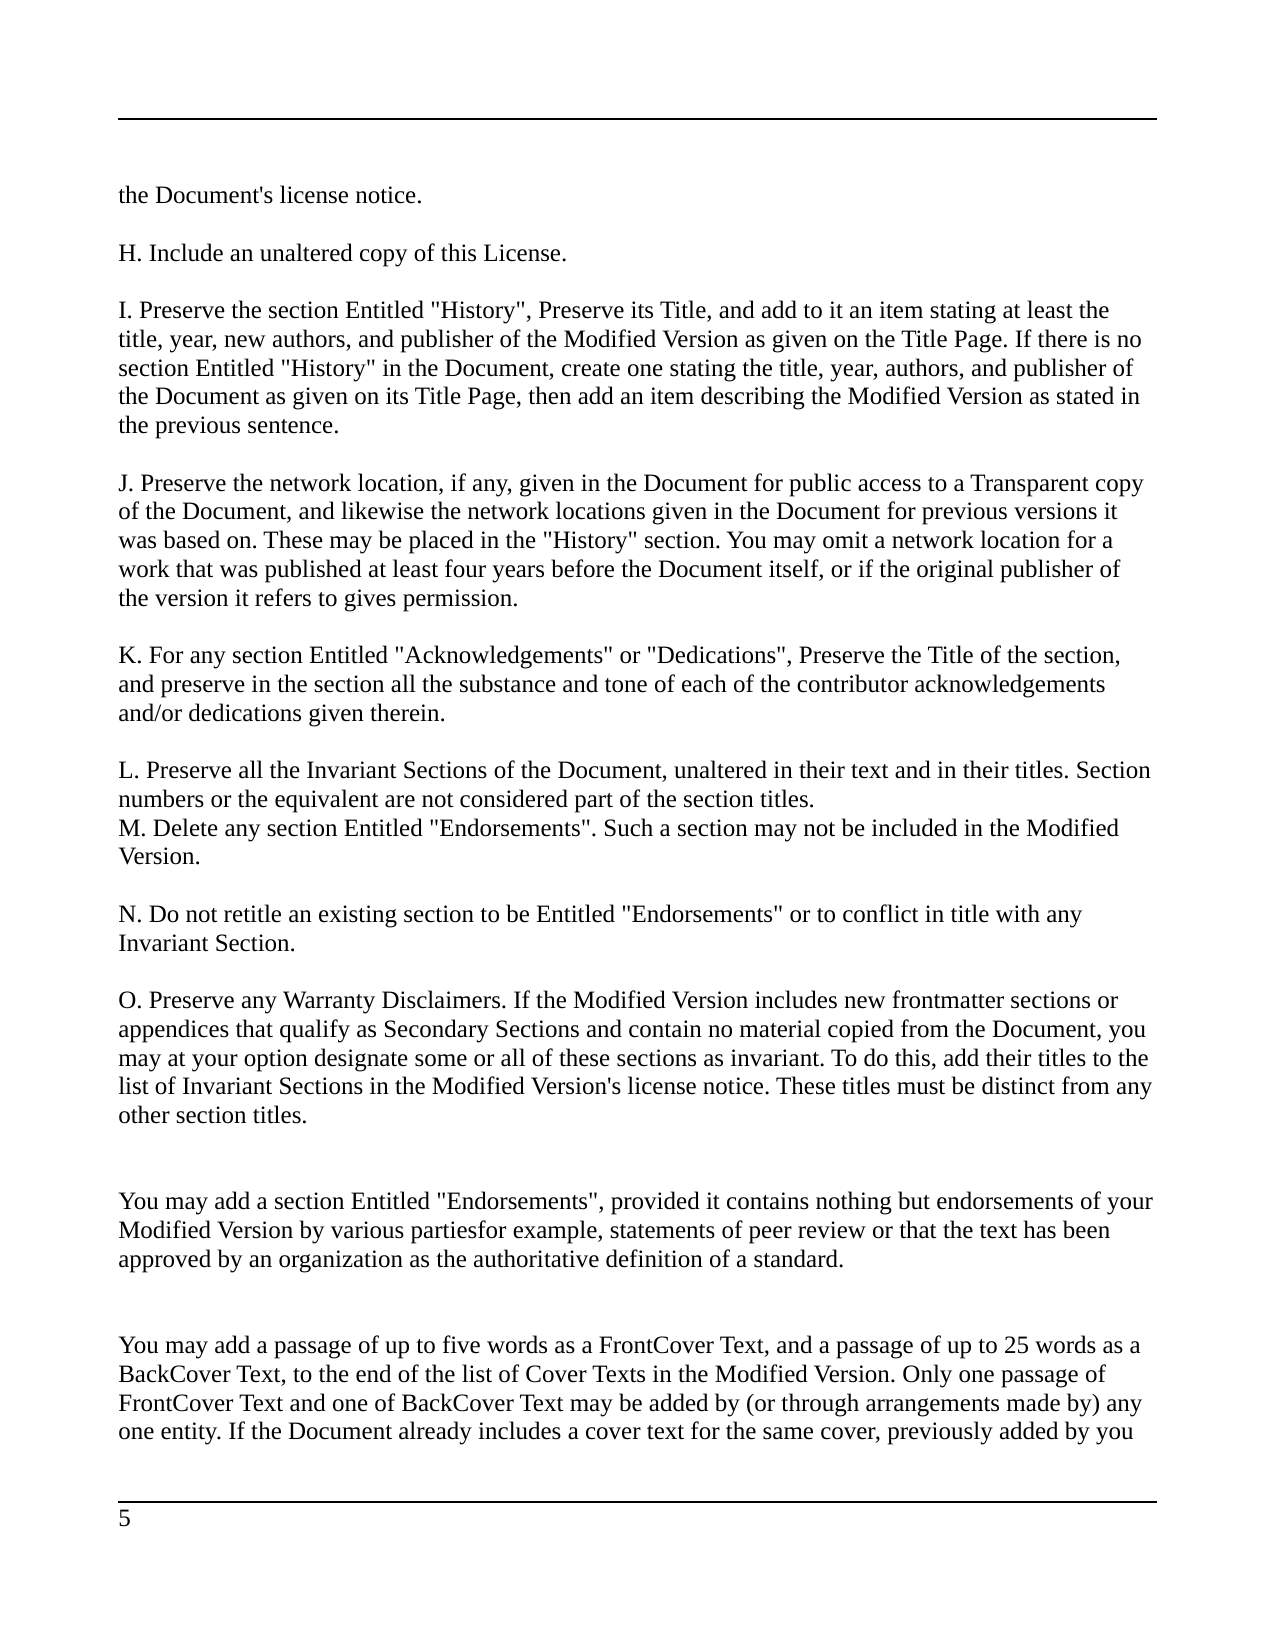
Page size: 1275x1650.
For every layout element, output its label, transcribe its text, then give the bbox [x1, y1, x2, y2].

text M. Delete any section Entitled "Endorsements". Such a section may not be included in the Modified Version. [118, 813, 1157, 870]
text J. Preserve the network location, if any, given in the Document for public access to a Transparent copy of the Document, and likewise the network locations given in the Document for previous versions it was based on. These may be placed in the "History" section. You may omit a network location for a work that was published at least four years before the Document itself, or if the original publisher of the version it refers to gives permission. [118, 468, 1157, 611]
text K. For any section Entitled "Acknowledgements" or "Dedications", Preserve the Title of the section, and preserve in the section all the substance and tone of each of the contributor acknowledgements and/or dedications given therein. [118, 640, 1157, 726]
text the Document's license notice. [118, 180, 1157, 209]
text O. Preserve any Warranty Disclaimers. If the Modified Version includes new frontmatter sections or appendices that qualify as Secondary Sections and contain no material copied from the Document, you may at your option designate some or all of these sections as invariant. To do this, add their titles to the list of Invariant Sections in the Modified Version's license notice. These titles must be distinct from any other section titles. [118, 985, 1157, 1129]
text You may add a passage of up to five words as a FrontCover Text, and a passage of up to 25 words as a BackCover Text, to the end of the list of Cover Texts in the Modified Version. Only one passage of FrontCover Text and one of BackCover Text may be added by (or through arrangements made by) any one entity. If the Document already includes a cover text for the same cover, previously added by you [118, 1330, 1157, 1445]
text You may add a section Entitled "Endorsements", provided it contains nothing but endorsements of your Modified Version by various partiesfor example, statements of peer review or that the text has been approved by an organization as the authoritative definition of a standard. [118, 1186, 1157, 1273]
text H. Include an unaltered copy of this License. [118, 238, 1157, 266]
text L. Preserve all the Invariant Sections of the Document, unaltered in their text and in their titles. Section numbers or the equivalent are not considered part of the section titles. [118, 755, 1157, 813]
text I. Preserve the section Entitled "History", Preserve its Title, and add to it an item stating at least the title, year, new authors, and publisher of the Modified Version as given on the Title Page. If there is no section Entitled "History" in the Document, create one stating the title, year, authors, and publisher of the Document as given on its Title Page, then add an item describing the Modified Version as stated in the previous sentence. [118, 295, 1157, 439]
text N. Do not retitle an existing section to be Entitled "Endorsements" or to conflict in title with any Invariant Section. [118, 899, 1157, 956]
